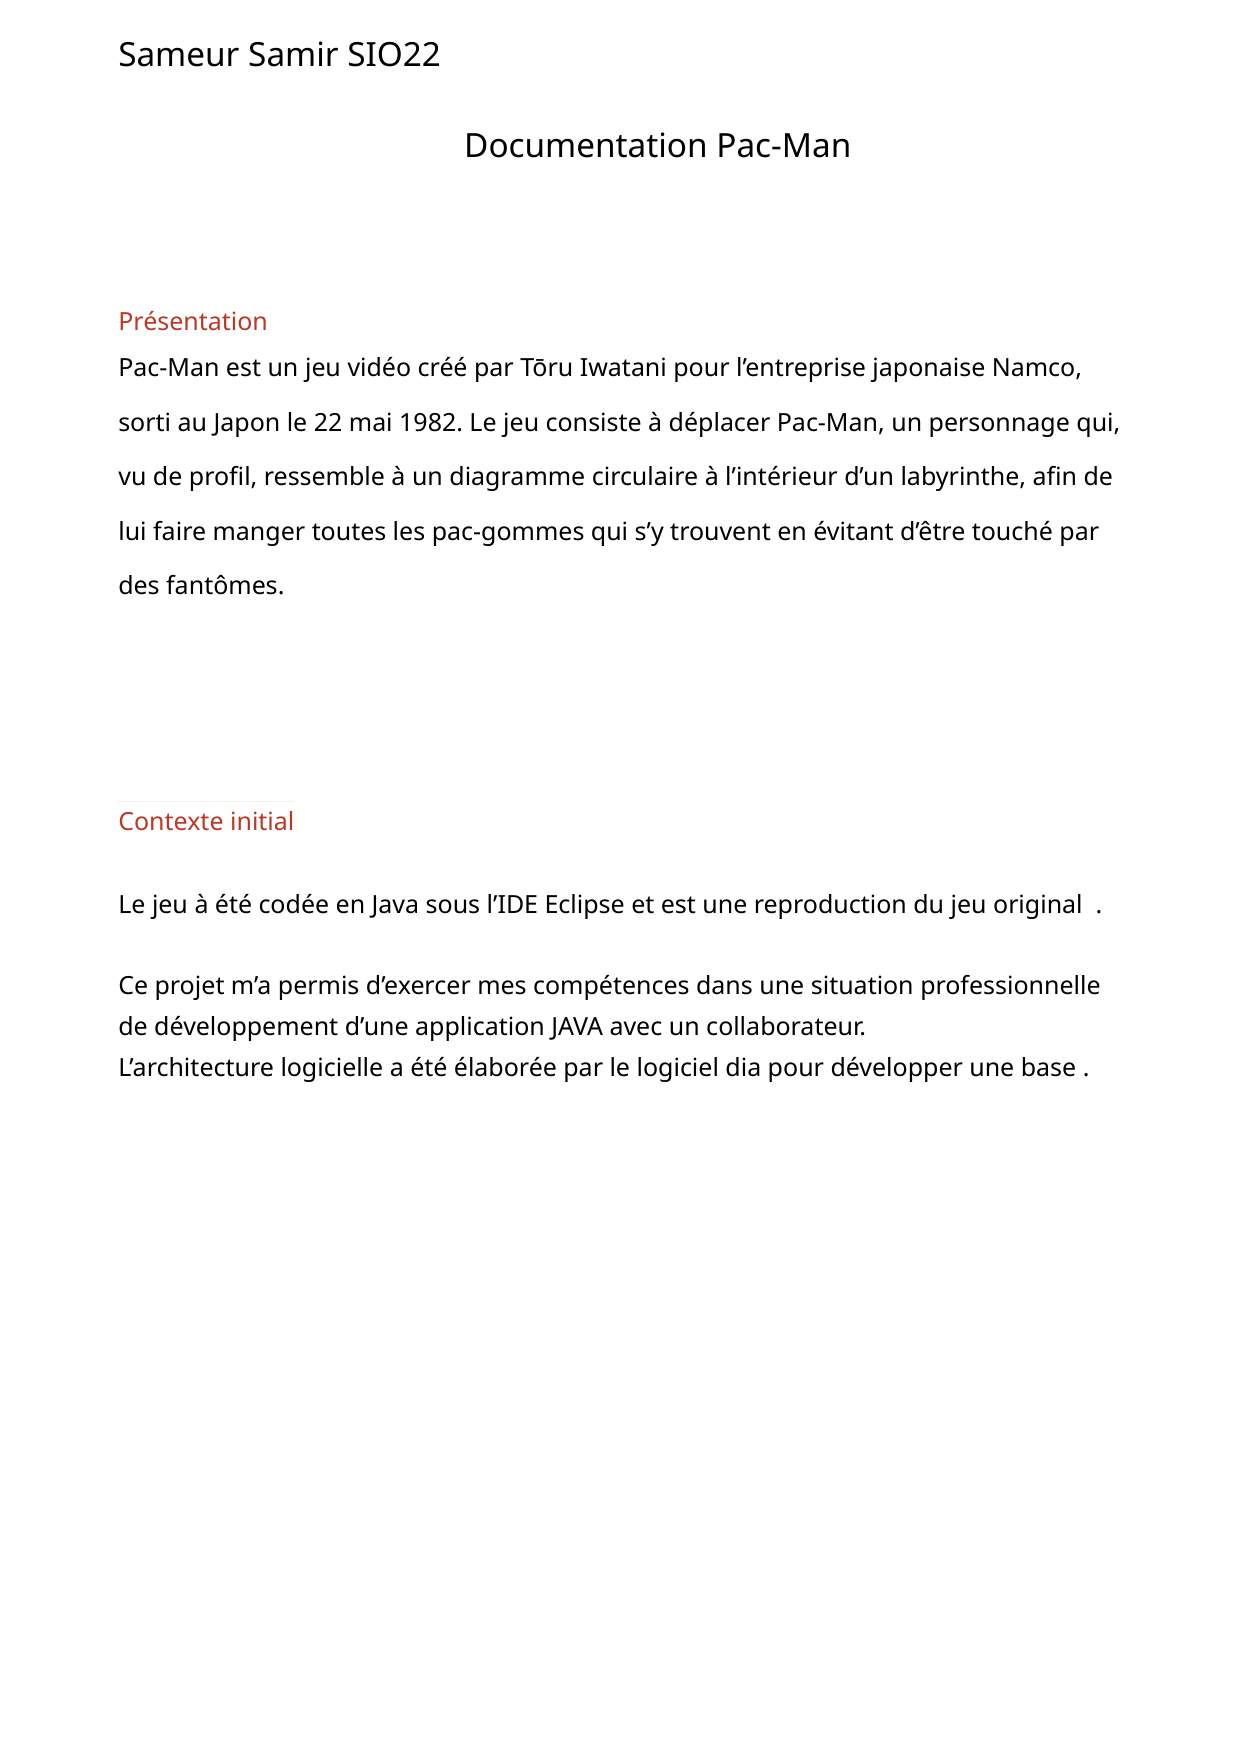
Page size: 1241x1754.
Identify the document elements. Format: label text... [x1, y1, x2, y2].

text Documentation Pac-Man [118, 122, 1122, 167]
text L’architecture logicielle a été élaborée par le logiciel dia pour développer une base . [118, 1050, 1122, 1084]
text Pac-Man est un jeu vidéo créé par Tōru Iwatani pour l’entreprise japonaise Namco, sorti au Japon le 22 mai 1982. Le jeu consiste à déplacer Pac-Man, un personnage qui, vu de profil, ressemble à un diagramme circulaire à l’intérieur d’un labyrinthe, afin de lui faire manger toutes les pac-gommes qui s’y trouvent en évitant d’être touché par des fantômes. [118, 350, 1122, 602]
subtitle Contexte initial [118, 801, 1122, 838]
text Ce projet m’a permis d’exercer mes compétences dans une situation professionnelle de développement d’une application JAVA avec un collaborateur. [118, 927, 1122, 1043]
text Sameur Samir SIO22 [118, 31, 1122, 77]
text Le jeu à été codée en Java sous l’IDE Eclipse et est une reproduction du jeu original . [118, 886, 1122, 920]
subtitle Présentation [118, 303, 1122, 337]
